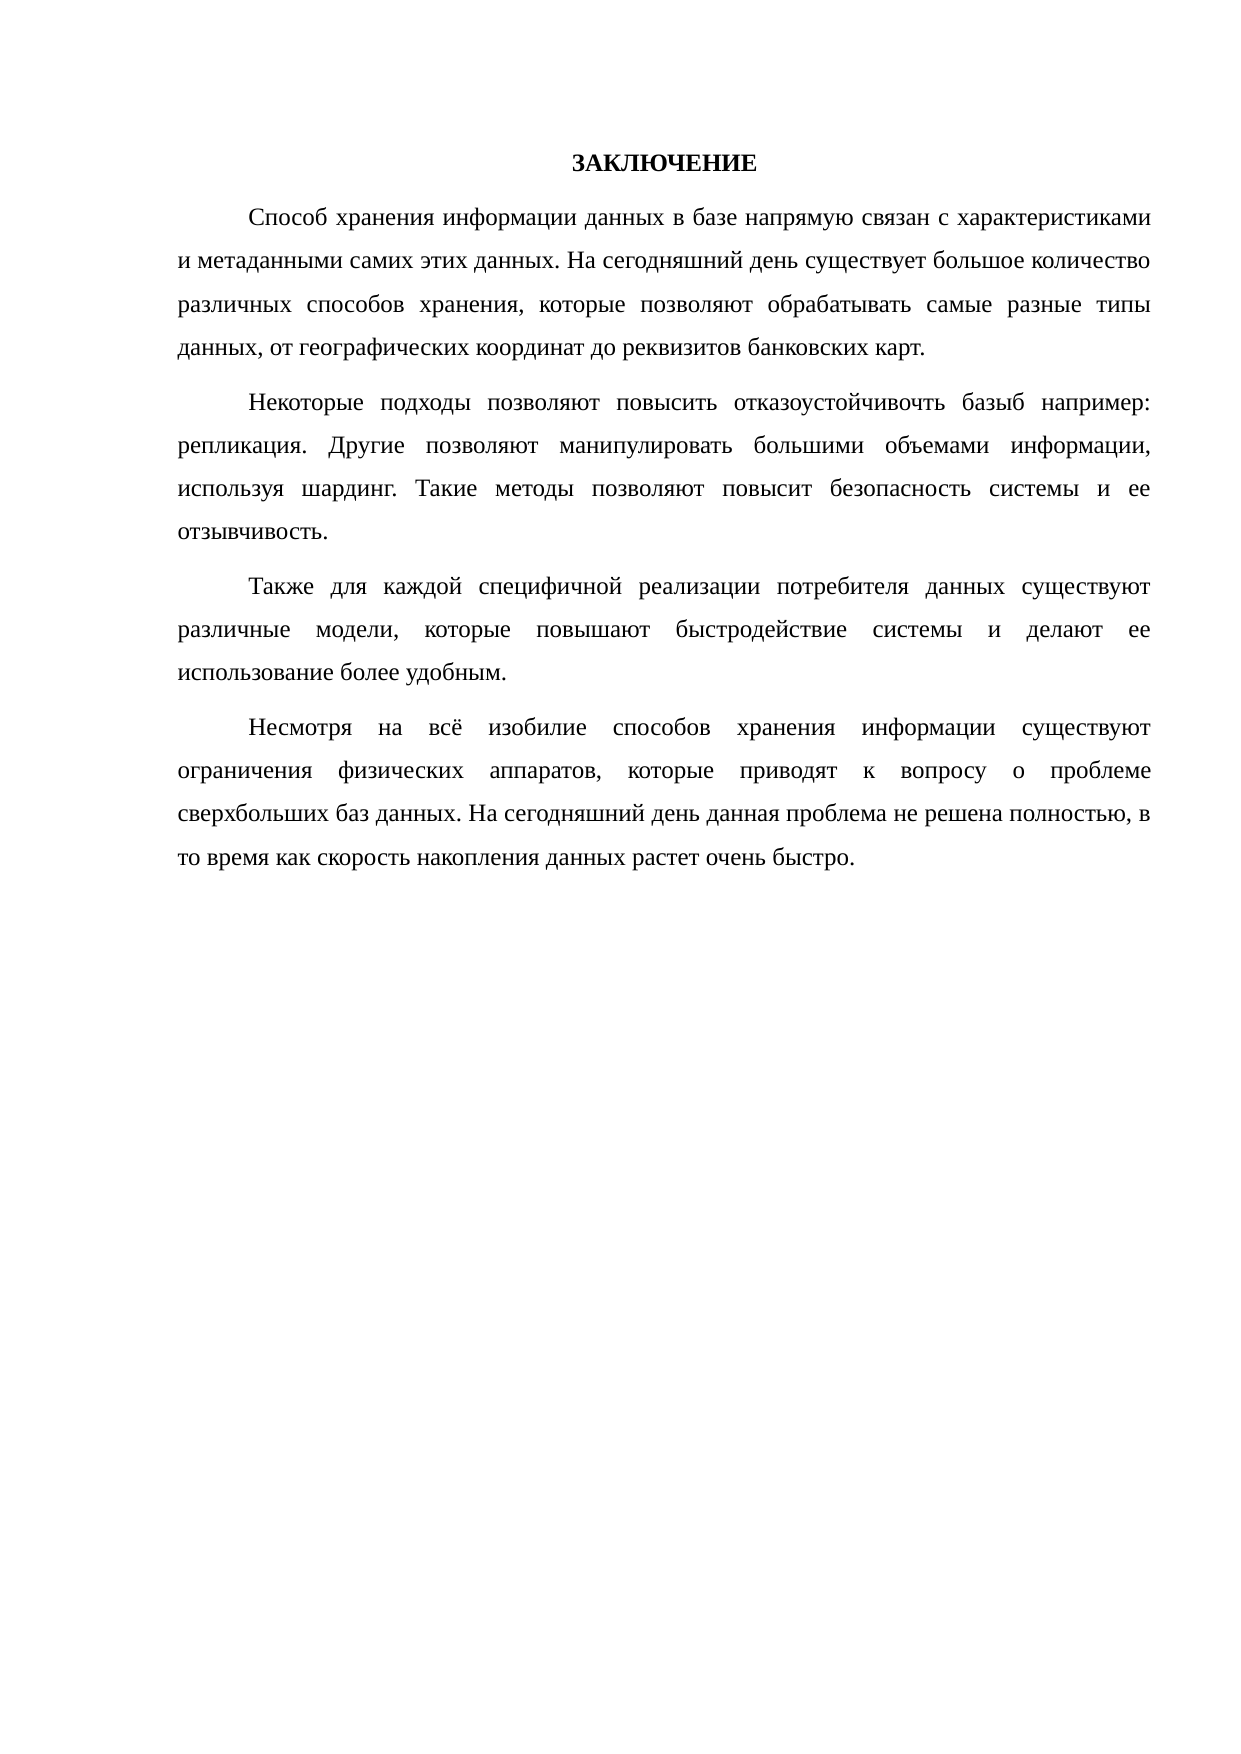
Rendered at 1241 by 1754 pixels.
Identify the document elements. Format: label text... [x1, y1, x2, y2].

subtitle ЗАКЛЮЧЕНИЕ [177, 148, 1152, 176]
text Также для каждой специфичной реализации потребителя данных существуют различные модели, которые повышают быстродействие системы и делают ее использование более удобным. [177, 571, 1152, 686]
text Несмотря на всё изобилие способов хранения информации существуют ограничения физических аппаратов, которые приводят к вопросу о проблеме сверхбольших баз данных. На сегодняшний день данная проблема не решена полностью, в то время как скорость накопления данных растет очень быстро. [177, 712, 1152, 870]
text Некоторые подходы позволяют повысить отказоустойчивочть базыб например: репликация. Другие позволяют манипулировать большими объемами информации, используя шардинг. Такие методы позволяют повысит безопасность системы и ее отзывчивость. [177, 387, 1152, 545]
text Способ хранения информации данных в базе напрямую связан с характеристиками и метаданными самих этих данных. На сегодняшний день существует большое количество различных способов хранения, которые позволяют обрабатывать самые разные типы данных, от географических координат до реквизитов банковских карт. [177, 202, 1152, 361]
